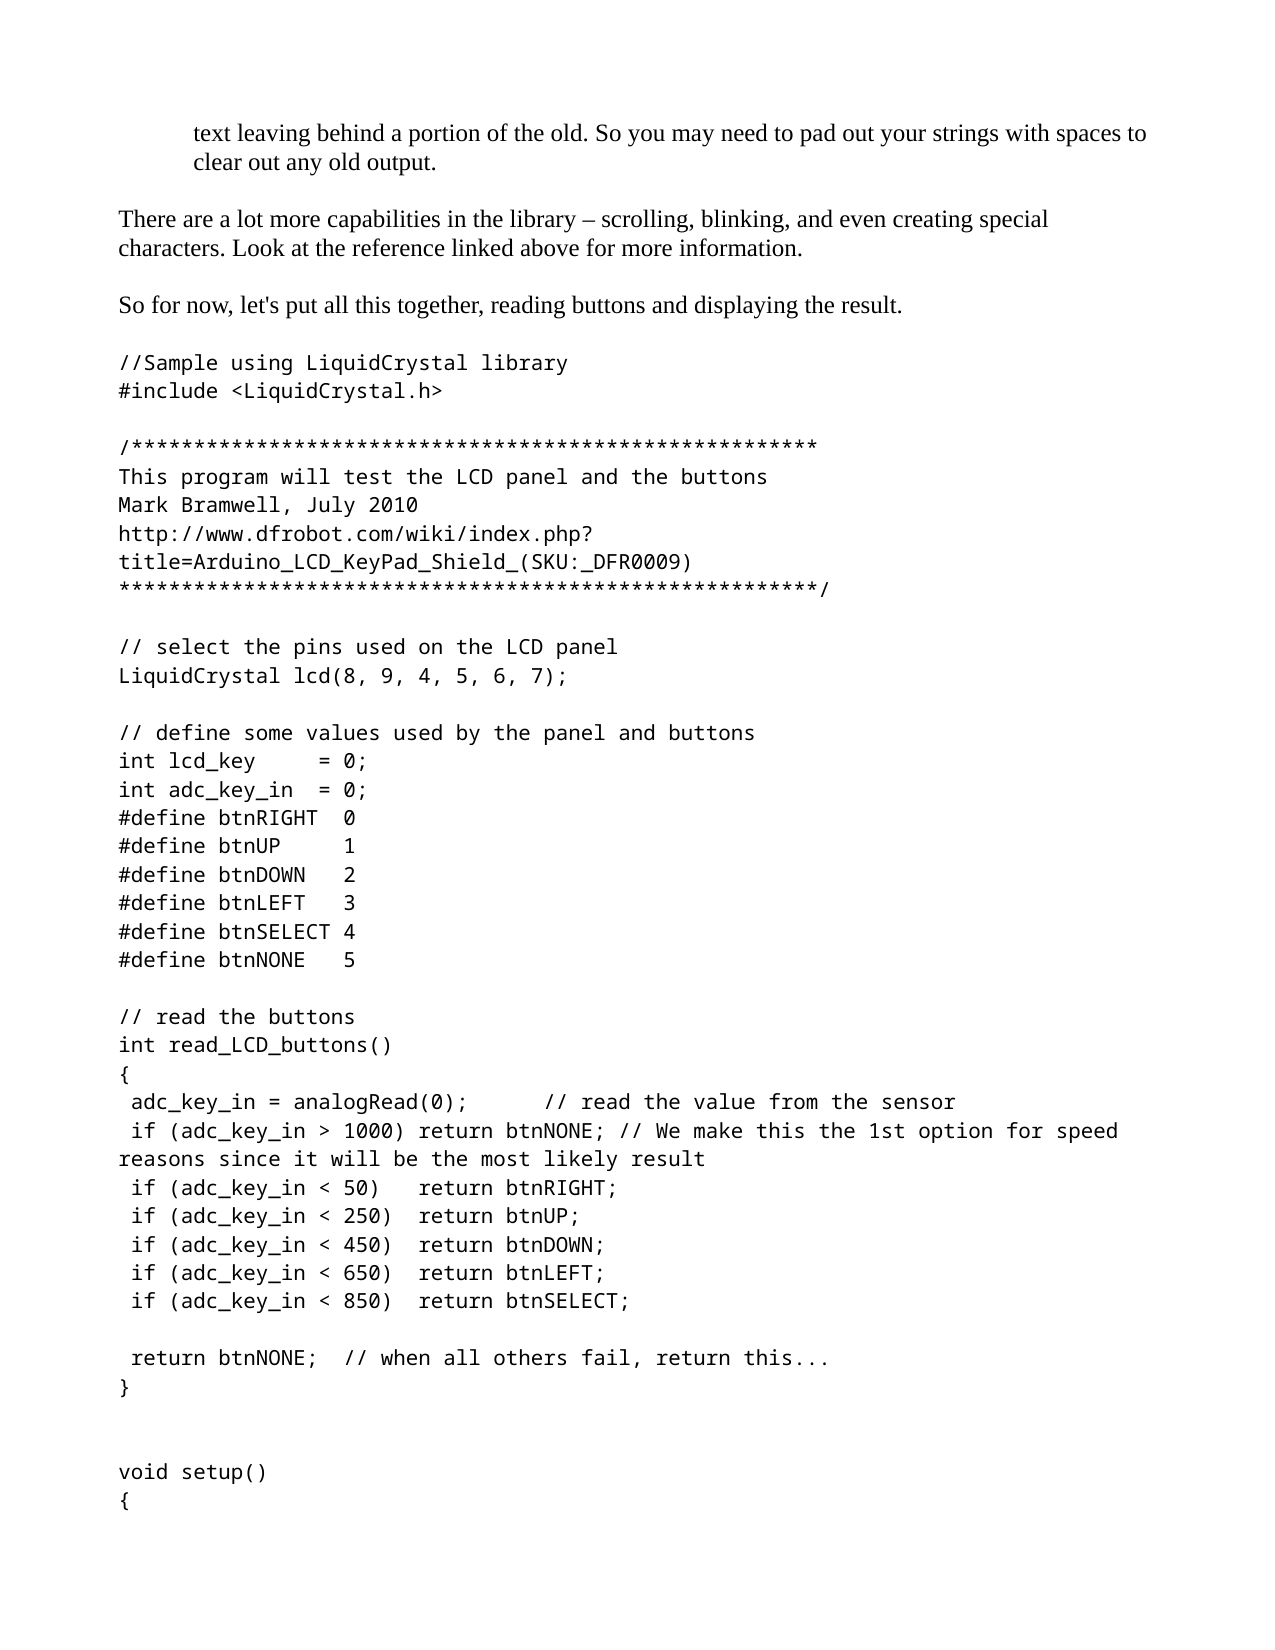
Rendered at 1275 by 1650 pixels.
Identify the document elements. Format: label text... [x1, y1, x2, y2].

text int read_LCD_buttons() [118, 1031, 1157, 1059]
text #define btnUP 1 [118, 832, 1157, 860]
text { [118, 1486, 1157, 1514]
text } [118, 1372, 1157, 1400]
text #define btnDOWN 2 [118, 860, 1157, 888]
text /******************************************************* [118, 433, 1157, 462]
text #define btnLEFT 3 [118, 888, 1157, 917]
text // define some values used by the panel and buttons [118, 718, 1157, 746]
text int adc_key_in = 0; [118, 775, 1157, 803]
text ********************************************************/ [118, 576, 1157, 604]
text http://www.dfrobot.com/wiki/index.php?title=Arduino_LCD_KeyPad_Shield_(SKU:_DFR0009) [118, 519, 1157, 576]
text There are a lot more capabilities in the library – scrolling, blinking, and even creating special characters. Look at the reference linked above for more information. [118, 204, 1157, 262]
text if (adc_key_in < 450) return btnDOWN; [118, 1230, 1157, 1258]
text #define btnSELECT 4 [118, 917, 1157, 945]
text #define btnRIGHT 0 [118, 803, 1157, 832]
text #include <LiquidCrystal.h> [118, 377, 1157, 405]
text int lcd_key = 0; [118, 746, 1157, 775]
text if (adc_key_in < 250) return btnUP; [118, 1201, 1157, 1230]
text // read the buttons [118, 1002, 1157, 1031]
text //Sample using LiquidCrystal library [118, 348, 1157, 377]
text if (adc_key_in < 650) return btnLEFT; [118, 1258, 1157, 1287]
text So for now, let's put all this together, reading buttons and displaying the result. [118, 291, 1157, 319]
list text leaving behind a portion of the old. So you may need to pad out your strings with spaces to clear out any old output. [156, 118, 1157, 176]
text adc_key_in = analogRead(0); // read the value from the sensor [118, 1087, 1157, 1116]
text if (adc_key_in < 850) return btnSELECT; [118, 1287, 1157, 1315]
text if (adc_key_in > 1000) return btnNONE; // We make this the 1st option for speed reasons since it will be the most likely result [118, 1116, 1157, 1173]
text #define btnNONE 5 [118, 945, 1157, 974]
text Mark Bramwell, July 2010 [118, 490, 1157, 519]
text void setup() [118, 1457, 1157, 1486]
text return btnNONE; // when all others fail, return this... [118, 1343, 1157, 1372]
text { [118, 1059, 1157, 1087]
text if (adc_key_in < 50) return btnRIGHT; [118, 1173, 1157, 1201]
text This program will test the LCD panel and the buttons [118, 462, 1157, 490]
text LiquidCrystal lcd(8, 9, 4, 5, 6, 7); [118, 661, 1157, 689]
text // select the pins used on the LCD panel [118, 632, 1157, 661]
